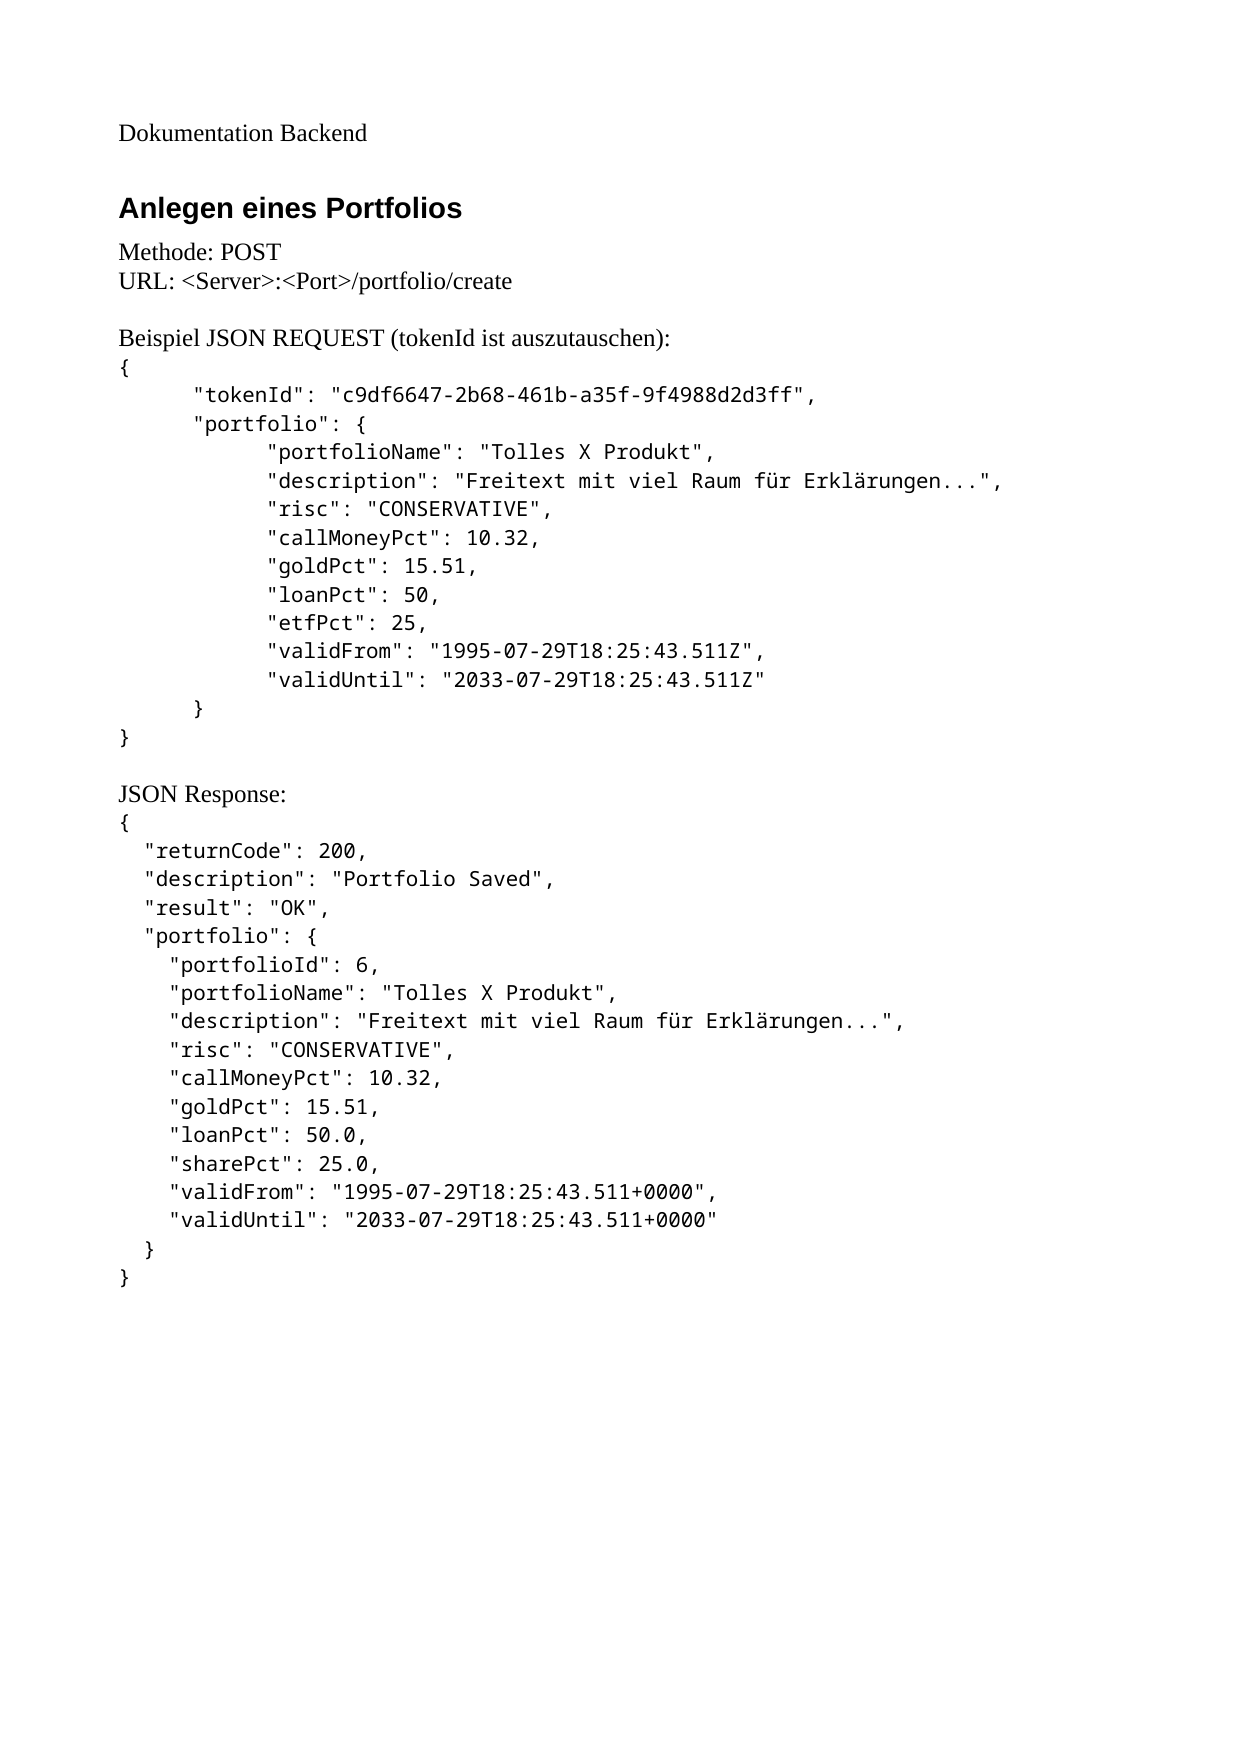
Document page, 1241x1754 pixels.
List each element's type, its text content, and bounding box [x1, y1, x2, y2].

text "etfPct": 25, [118, 608, 1122, 637]
text "portfolio": { [118, 921, 1122, 950]
text URL: <Server>:<Port>/portfolio/create [118, 266, 1122, 295]
text "validUntil": "2033-07-29T18:25:43.511+0000" [118, 1206, 1122, 1234]
subtitle Anlegen eines Portfolios [118, 191, 1122, 225]
text "callMoneyPct": 10.32, [118, 523, 1122, 551]
text "validFrom": "1995-07-29T18:25:43.511+0000", [118, 1177, 1122, 1206]
text "risc": "CONSERVATIVE", [118, 1035, 1122, 1063]
text "validFrom": "1995-07-29T18:25:43.511Z", [118, 637, 1122, 665]
text "goldPct": 15.51, [118, 1092, 1122, 1120]
text Methode: POST [118, 237, 1122, 266]
text } [118, 1234, 1122, 1262]
text "sharePct": 25.0, [118, 1149, 1122, 1177]
text "validUntil": "2033-07-29T18:25:43.511Z" [118, 665, 1122, 693]
text "returnCode": 200, [118, 836, 1122, 864]
text } [118, 693, 1122, 722]
text JSON Response: [118, 779, 1122, 807]
text "risc": "CONSERVATIVE", [118, 494, 1122, 523]
text } [118, 1262, 1122, 1291]
text "goldPct": 15.51, [118, 551, 1122, 580]
text Beispiel JSON REQUEST (tokenId ist auszutauschen): [118, 323, 1122, 352]
text "portfolioName": "Tolles X Produkt", [118, 978, 1122, 1007]
text "tokenId": "c9df6647-2b68-461b-a35f-9f4988d2d3ff", [118, 381, 1122, 409]
text { [118, 807, 1122, 836]
text "description": "Freitext mit viel Raum für Erklärungen...", [118, 466, 1122, 494]
text "loanPct": 50, [118, 580, 1122, 608]
text "portfolioName": "Tolles X Produkt", [118, 437, 1122, 466]
text "description": "Portfolio Saved", [118, 864, 1122, 893]
text { [118, 352, 1122, 381]
text "portfolio": { [118, 409, 1122, 437]
text "description": "Freitext mit viel Raum für Erklärungen...", [118, 1007, 1122, 1035]
text "loanPct": 50.0, [118, 1120, 1122, 1149]
text "callMoneyPct": 10.32, [118, 1063, 1122, 1092]
text "result": "OK", [118, 893, 1122, 921]
text "portfolioId": 6, [118, 950, 1122, 978]
text } [118, 722, 1122, 750]
